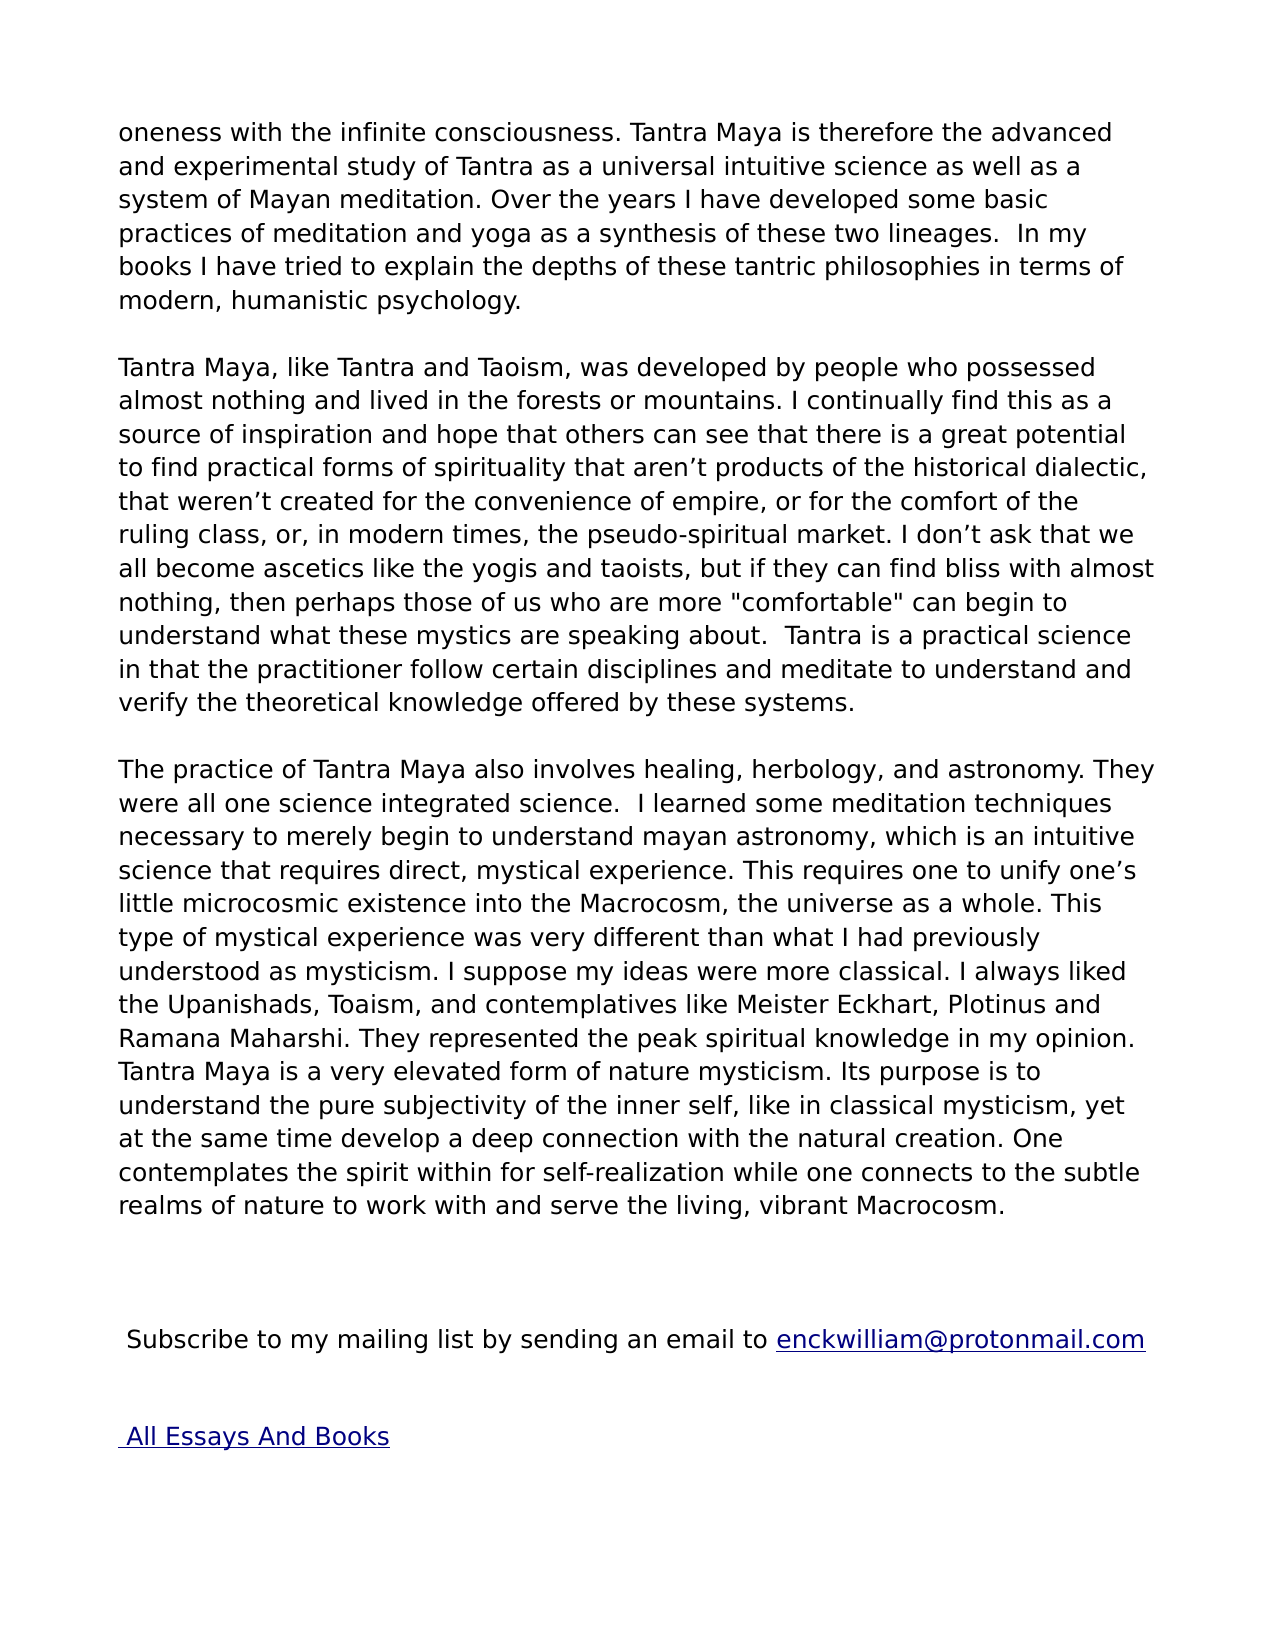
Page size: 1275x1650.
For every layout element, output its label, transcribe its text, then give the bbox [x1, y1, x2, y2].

text All Essays And Books [118, 1422, 1157, 1451]
text oneness with the infinite consciousness. Tantra Maya is therefore the advanced and experimental study of Tantra as a universal intuitive science as well as a system of Mayan meditation. Over the years I have developed some basic practices of meditation and yoga as a synthesis of these two lineages. In my books I have tried to explain the depths of these tantric philosophies in terms of modern, humanistic psychology. Tantra Maya, like Tantra and Taoism, was developed by people who possessed almost nothing and lived in the forests or mountains. I continually find this as a source of inspiration and hope that others can see that there is a great potential to find practical forms of spirituality that aren’t products of the historical dialectic, that weren’t created for the convenience of empire, or for the comfort of the ruling class, or, in modern times, the pseudo-spiritual market. I don’t ask that we all become ascetics like the yogis and taoists, but if they can find bliss with almost nothing, then perhaps those of us who are more "comfortable" can begin to understand what these mystics are speaking about. Tantra is a practical science in that the practitioner follow certain disciplines and meditate to understand and verify the theoretical knowledge offered by these systems. The practice of Tantra Maya also involves healing, herbology, and astronomy. They were all one science integrated science. I learned some meditation techniques necessary to merely begin to understand mayan astronomy, which is an intuitive science that requires direct, mystical experience. This requires one to unify one’s little microcosmic existence into the Macrocosm, the universe as a whole. This type of mystical experience was very different than what I had previously understood as mysticism. I suppose my ideas were more classical. I always liked the Upanishads, Toaism, and contemplatives like Meister Eckhart, Plotinus and Ramana Maharshi. They represented the peak spiritual knowledge in my opinion. Tantra Maya is a very elevated form of nature mysticism. Its purpose is to understand the pure subjectivity of the inner self, like in classical mysticism, yet at the same time develop a deep connection with the natural creation. One contemplates the spirit within for self-realization while one connects to the subtle realms of nature to work with and serve the living, vibrant Macrocosm. Subscribe to my mailing list by sending an email to enckwilliam@protonmail.com [118, 118, 1157, 1355]
